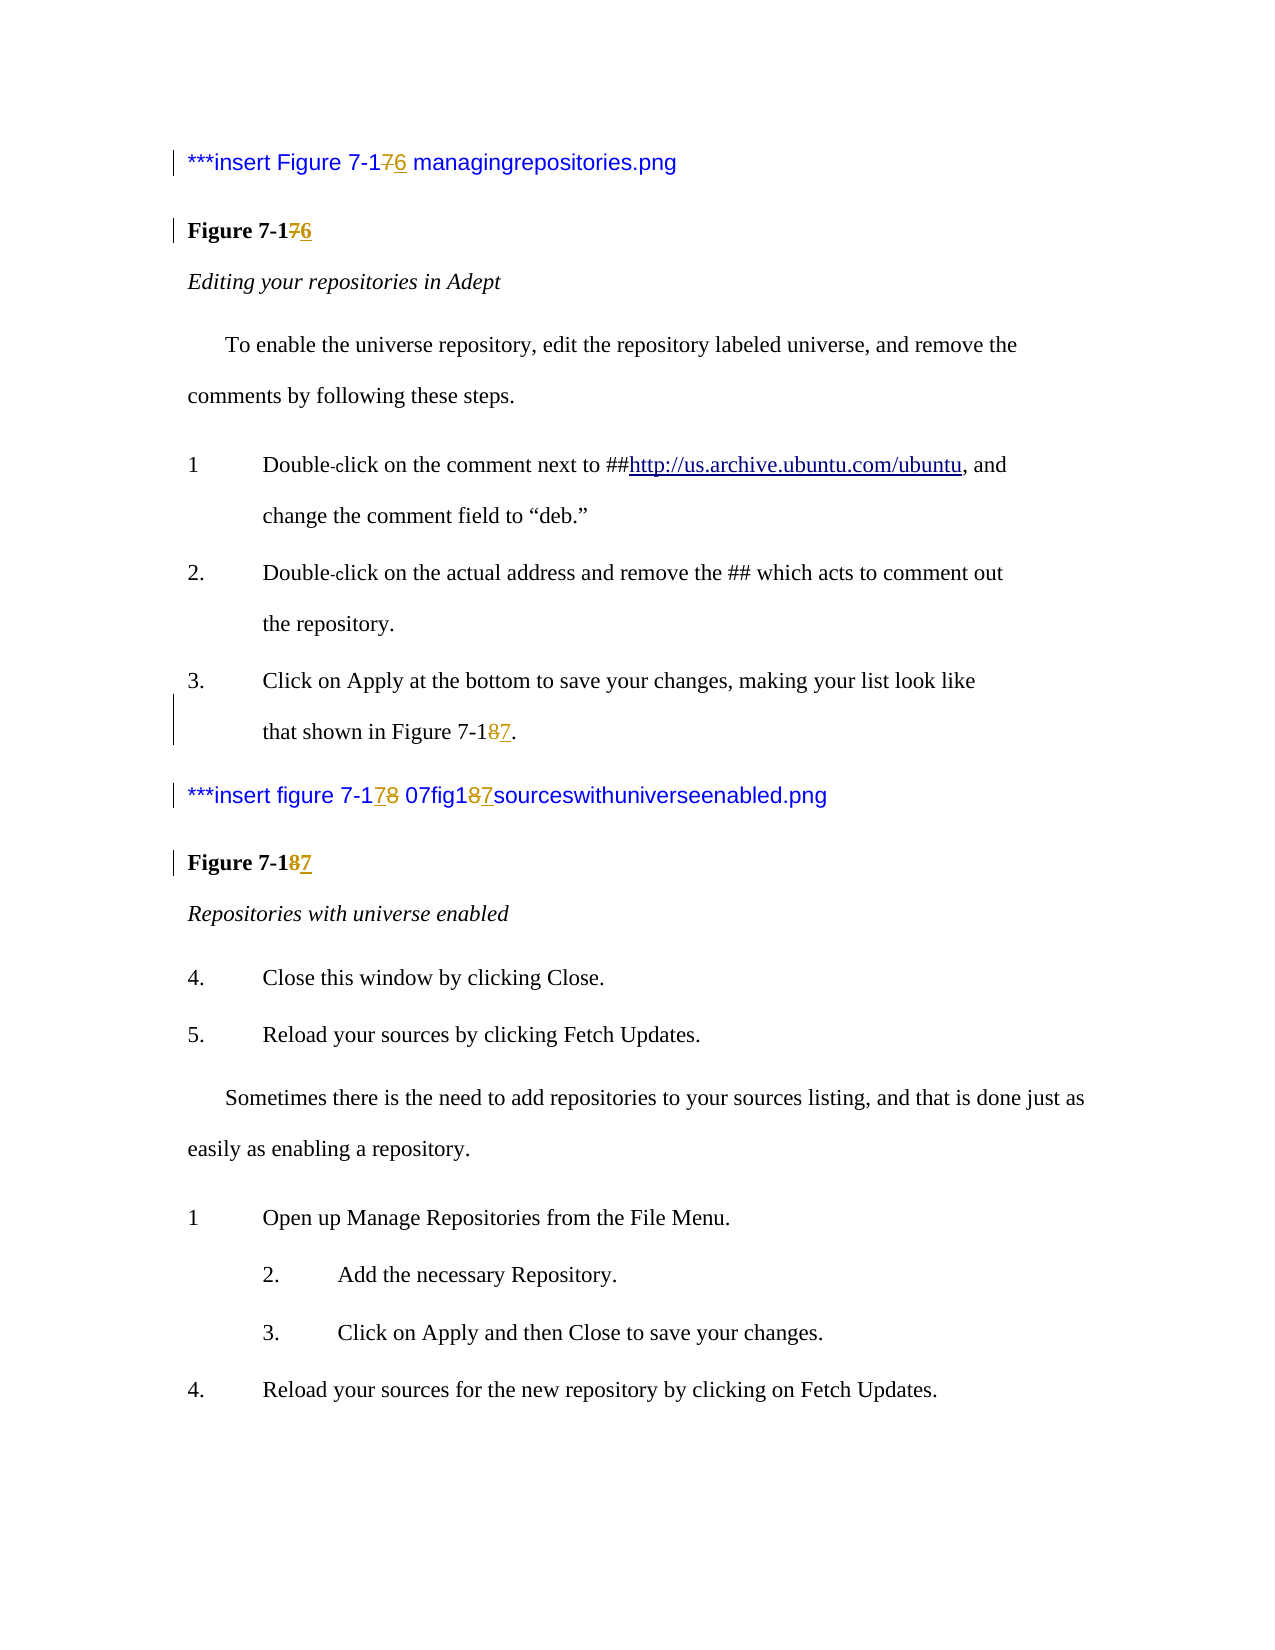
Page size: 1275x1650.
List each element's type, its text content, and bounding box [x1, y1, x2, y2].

text 1 Open up Manage Repositories from the File Menu. [187, 1205, 1012, 1231]
text 2. Add the necessary Repository. [262, 1262, 1012, 1288]
text 5. Reload your sources by clicking Fetch Updates. [187, 1022, 1012, 1047]
text Editing your repositories in Adept [187, 269, 1087, 294]
text 4. Reload your sources for the new repository by clicking on Fetch Updates. [187, 1377, 1012, 1402]
text ***insert figure 7-17 07fig17sourceswithuniverseenabled.png [187, 782, 1087, 808]
text 1 Double-click on the comment next to ##http://us.archive.ubuntu.com/ubuntu, and change the comment field to “deb.” [187, 452, 1012, 529]
text 3. Click on Apply at the bottom to save your changes, making your list look like that shown in Figure 7-17. [187, 668, 1012, 744]
text To enable the universe repository, edit the repository labeled universe, and remove the comments by following these steps. [187, 332, 1087, 408]
text ***insert Figure 7-16 managingrepositories.png [187, 150, 1087, 176]
text 2. Double-click on the actual address and remove the ## which acts to comment out the repository. [187, 560, 1012, 637]
text Sometimes there is the need to add repositories to your sources listing, and that is done just as easily as enabling a repository. [187, 1085, 1087, 1161]
text 3. Click on Apply and then Close to save your changes. [262, 1319, 1012, 1345]
text Figure 7-16 [187, 218, 1087, 243]
text Figure 7-17 [187, 850, 1087, 876]
text Repositories with universe enabled [187, 901, 1087, 927]
text 4. Close this window by clicking Close. [187, 964, 1012, 990]
